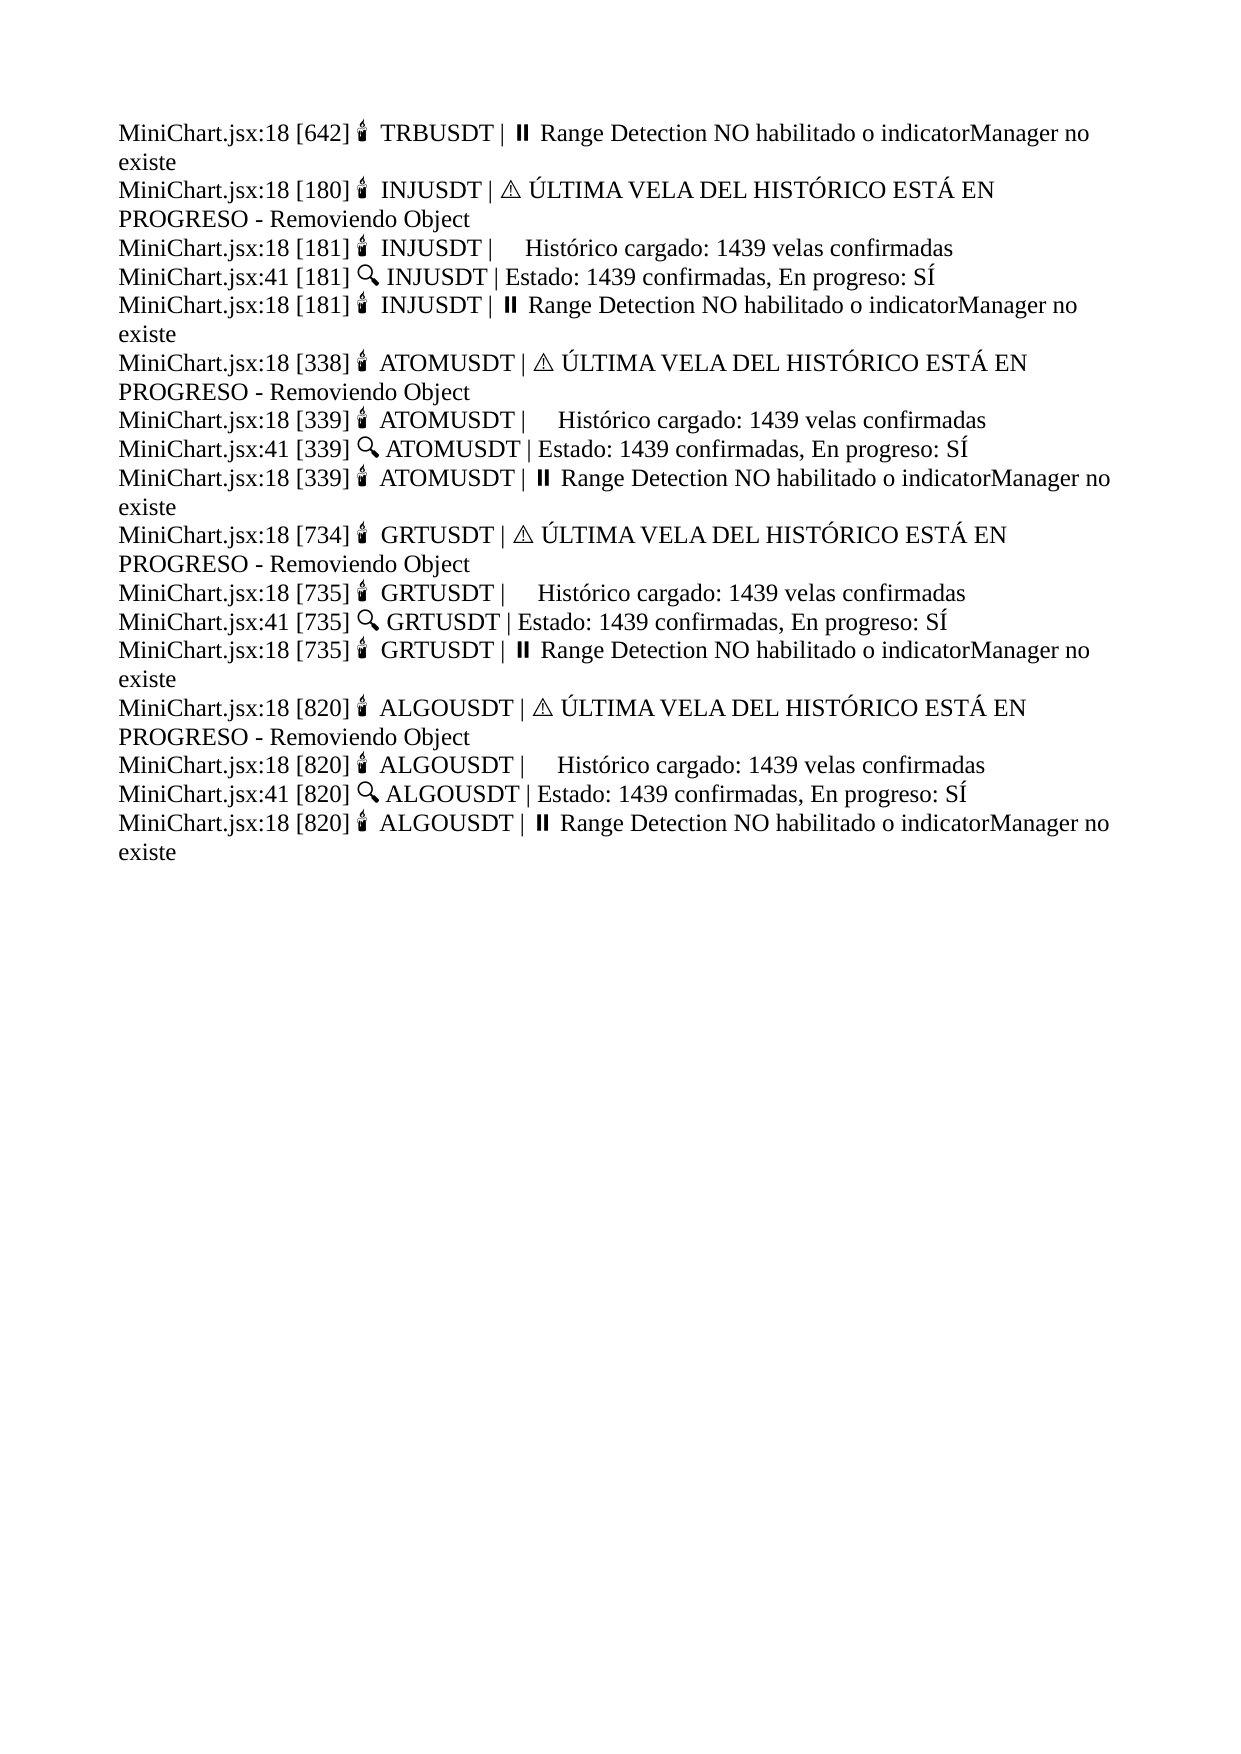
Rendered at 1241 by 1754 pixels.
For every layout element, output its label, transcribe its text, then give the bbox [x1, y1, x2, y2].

text MiniChart.jsx:18 [820] 🕯️ ALGOUSDT | ⏸️ Range Detection NO habilitado o indicatorManager no existe [118, 808, 1122, 866]
text MiniChart.jsx:41 [339] 🔍 ATOMUSDT | Estado: 1439 confirmadas, En progreso: SÍ [118, 434, 1122, 463]
text MiniChart.jsx:41 [820] 🔍 ALGOUSDT | Estado: 1439 confirmadas, En progreso: SÍ [118, 779, 1122, 808]
text MiniChart.jsx:41 [181] 🔍 INJUSDT | Estado: 1439 confirmadas, En progreso: SÍ [118, 262, 1122, 291]
text MiniChart.jsx:18 [338] 🕯️ ATOMUSDT | ⚠️ ÚLTIMA VELA DEL HISTÓRICO ESTÁ EN PROGRESO - Removiendo Object [118, 348, 1122, 406]
text MiniChart.jsx:41 [735] 🔍 GRTUSDT | Estado: 1439 confirmadas, En progreso: SÍ [118, 607, 1122, 636]
text MiniChart.jsx:18 [181] 🕯️ INJUSDT | ✅ Histórico cargado: 1439 velas confirmadas [118, 233, 1122, 262]
text MiniChart.jsx:18 [734] 🕯️ GRTUSDT | ⚠️ ÚLTIMA VELA DEL HISTÓRICO ESTÁ EN PROGRESO - Removiendo Object [118, 521, 1122, 578]
text MiniChart.jsx:18 [735] 🕯️ GRTUSDT | ⏸️ Range Detection NO habilitado o indicatorManager no existe [118, 636, 1122, 693]
text MiniChart.jsx:18 [735] 🕯️ GRTUSDT | ✅ Histórico cargado: 1439 velas confirmadas [118, 578, 1122, 607]
text MiniChart.jsx:18 [339] 🕯️ ATOMUSDT | ⏸️ Range Detection NO habilitado o indicatorManager no existe [118, 463, 1122, 521]
text MiniChart.jsx:18 [181] 🕯️ INJUSDT | ⏸️ Range Detection NO habilitado o indicatorManager no existe [118, 291, 1122, 348]
text MiniChart.jsx:18 [820] 🕯️ ALGOUSDT | ✅ Histórico cargado: 1439 velas confirmadas [118, 751, 1122, 779]
text MiniChart.jsx:18 [180] 🕯️ INJUSDT | ⚠️ ÚLTIMA VELA DEL HISTÓRICO ESTÁ EN PROGRESO - Removiendo Object [118, 176, 1122, 233]
text MiniChart.jsx:18 [339] 🕯️ ATOMUSDT | ✅ Histórico cargado: 1439 velas confirmadas [118, 406, 1122, 434]
text MiniChart.jsx:18 [642] 🕯️ TRBUSDT | ⏸️ Range Detection NO habilitado o indicatorManager no existe [118, 118, 1122, 176]
text MiniChart.jsx:18 [820] 🕯️ ALGOUSDT | ⚠️ ÚLTIMA VELA DEL HISTÓRICO ESTÁ EN PROGRESO - Removiendo Object [118, 693, 1122, 751]
